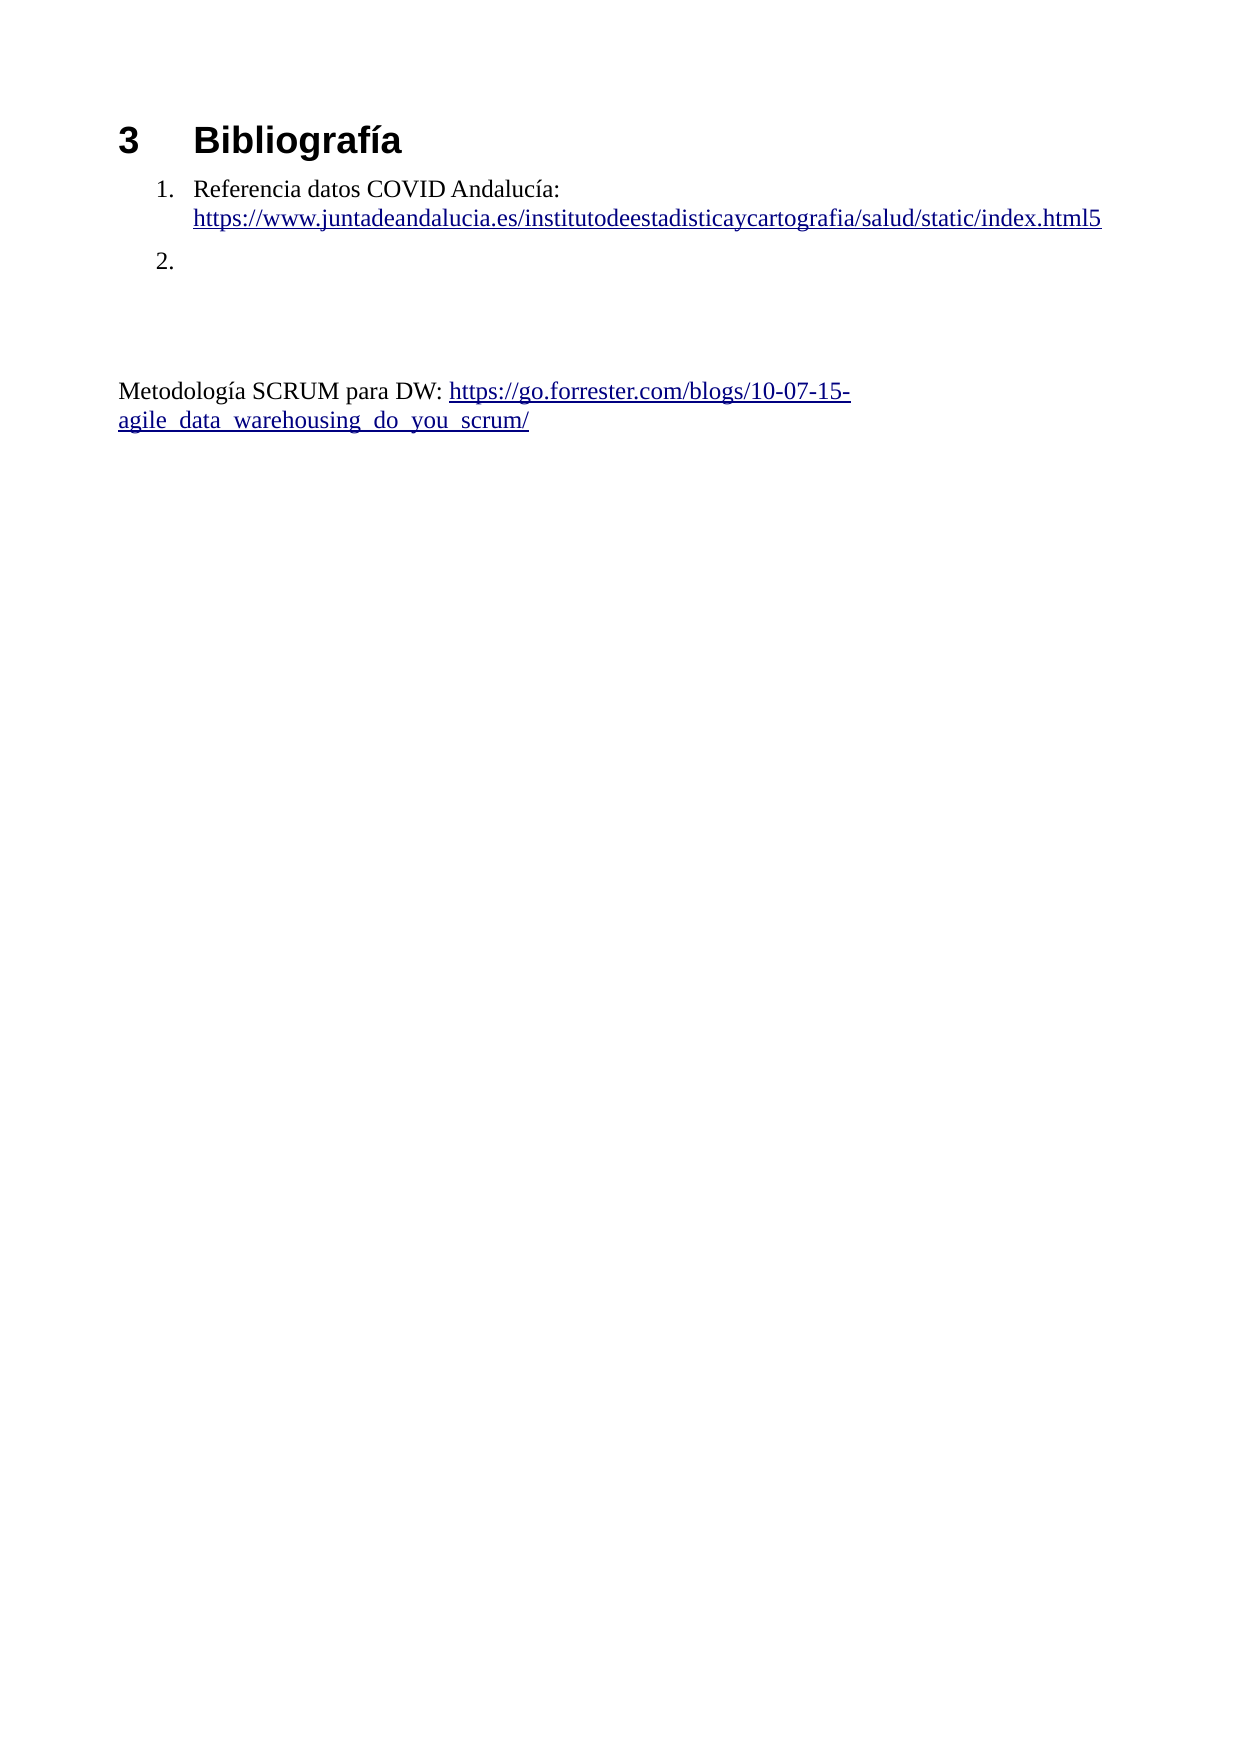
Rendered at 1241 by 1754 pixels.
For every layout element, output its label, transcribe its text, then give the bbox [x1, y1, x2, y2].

subtitle Bibliografía [118, 118, 1122, 162]
list Referencia datos COVID Andalucía: https://www.juntadeandalucia.es/institutodeestadisticaycartografia/salud/static/index.html5 [156, 174, 1122, 232]
text Metodología SCRUM para DW: https://go.forrester.com/blogs/10-07-15-agile_data_warehousing_do_you_scrum/ [118, 376, 1122, 434]
